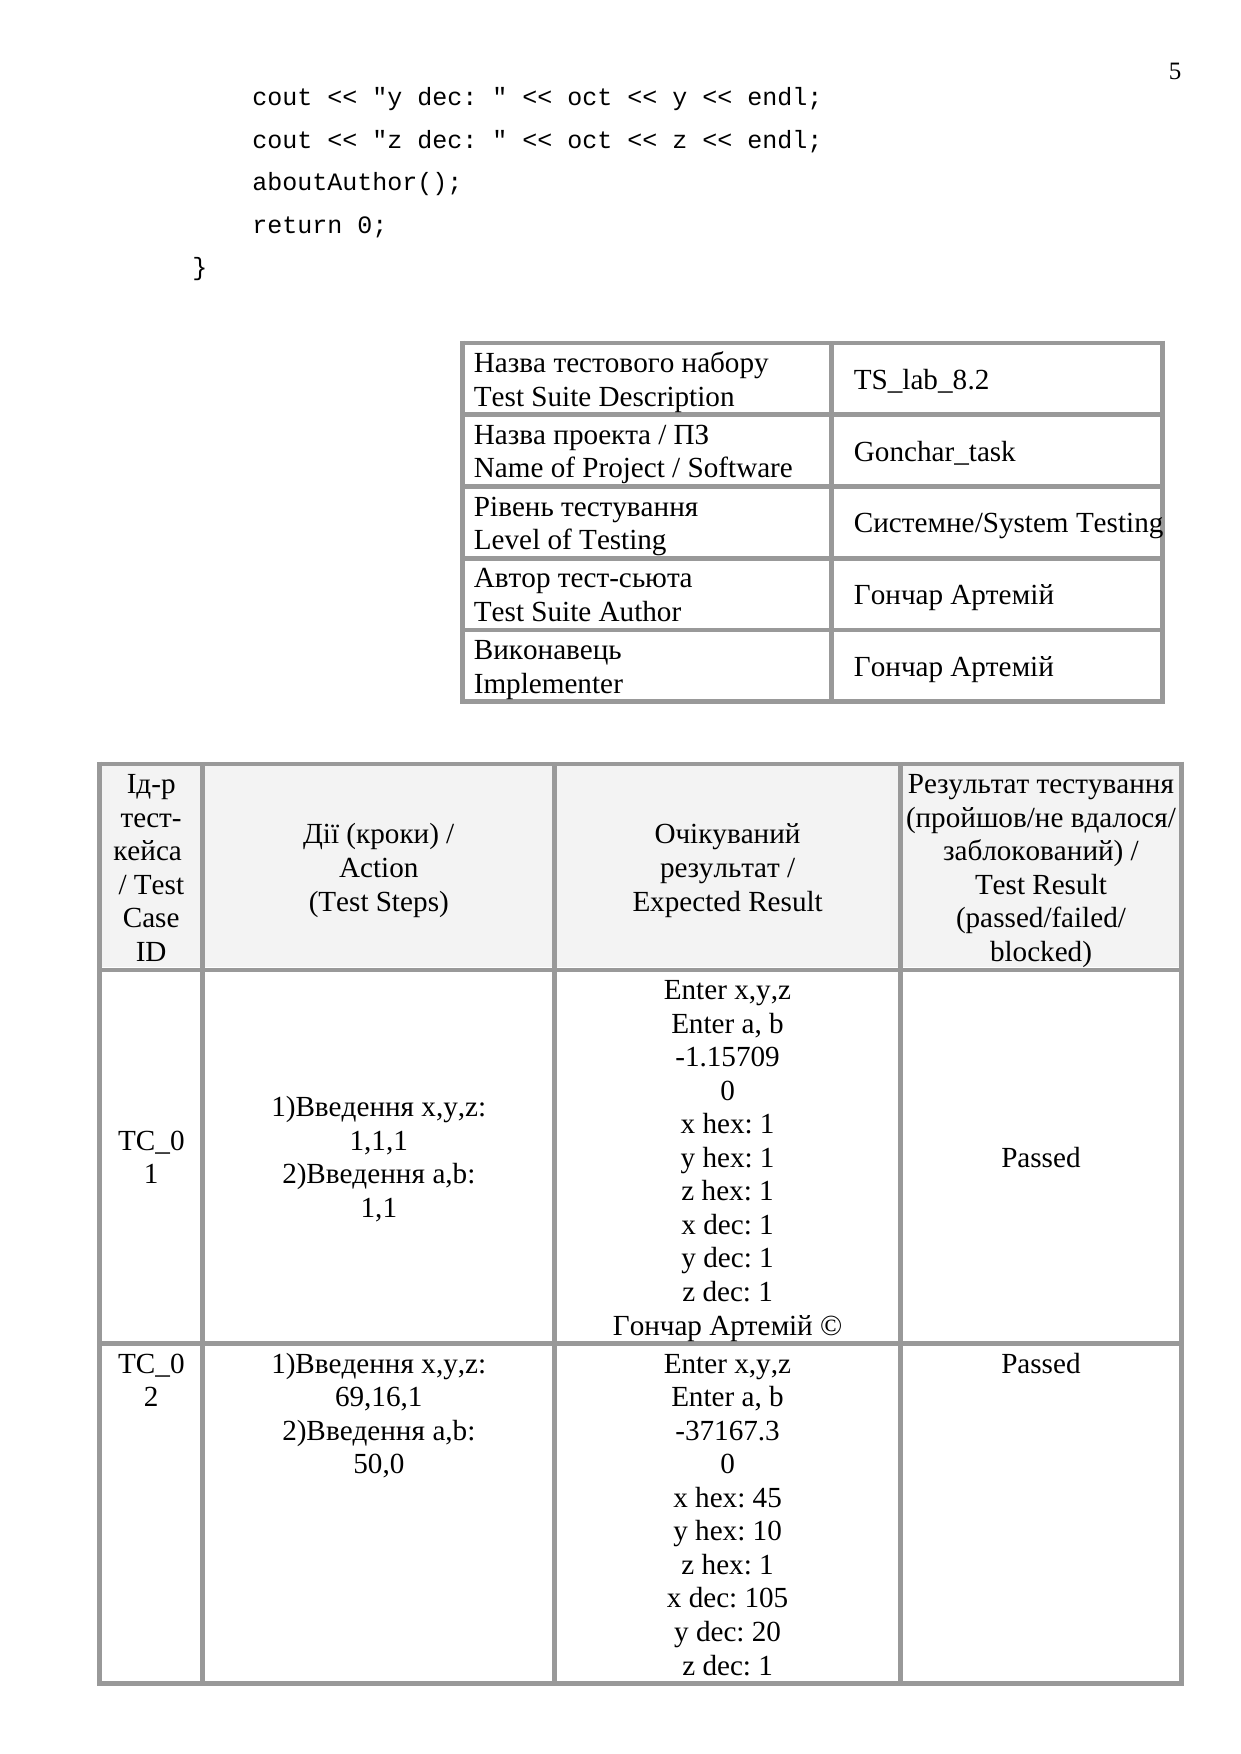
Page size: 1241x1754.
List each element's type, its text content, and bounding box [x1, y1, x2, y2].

table_header Назва тестового набору Test Suite Description [465, 345, 829, 412]
table_cell Назва проекта / ПЗ Name of Project / Software [465, 417, 829, 484]
table_cell Гончар Артемій [834, 632, 1160, 699]
table_header TS_lab_8.2 [834, 345, 1160, 412]
table_cell Виконавець Implementer [465, 632, 829, 699]
table_cell TC_01 [102, 972, 200, 1341]
table_header Очікуваний результат / Expected Result [557, 766, 898, 967]
table_cell Gonchar_task [834, 417, 1160, 484]
table_cell Passed [903, 972, 1179, 1341]
text cout << "z dec: " << oct << z << endl; [192, 127, 1107, 156]
table_cell Enter x,y,z Enter a, b -1.15709 0 x hex: 1 y hex: 1 z hex: 1 x dec: 1 y dec: 1 z dec: 1 Гончар Артемій © [557, 972, 898, 1341]
table_cell 1)Введення x,y,z: 1,1,1 2)Введення a,b: 1,1 [205, 972, 552, 1341]
table_cell TC_02 [102, 1346, 200, 1681]
table_header Ід-р тест-кейса / Test Case ID [102, 766, 200, 967]
table_cell Рівень тестування Level of Testing [465, 489, 829, 556]
table_cell Системне/System Testing [834, 489, 1160, 556]
table_header Дії (кроки) / Action (Test Steps) [205, 766, 552, 967]
text } [192, 255, 1107, 283]
table_cell Passed [903, 1346, 1179, 1681]
text aboutAuthor(); [192, 170, 1107, 198]
text cout << "y dec: " << oct << y << endl; [192, 85, 1107, 113]
table_header Результат тестування (пройшов/не вдалося/ заблокований) / Test Result (passed/failed/ blocked) [903, 766, 1179, 967]
table_cell Автор тест-сьюта Test Suite Author [465, 561, 829, 628]
table_cell 1)Введення x,y,z: 69,16,1 2)Введення a,b: 50,0 [205, 1346, 552, 1681]
table_cell Enter x,y,z Enter a, b -37167.3 0 x hex: 45 y hex: 10 z hex: 1 x dec: 105 y dec: 20 z dec: 1 [557, 1346, 898, 1681]
table_cell Гончар Артемій [834, 561, 1160, 628]
text return 0; [192, 212, 1107, 241]
